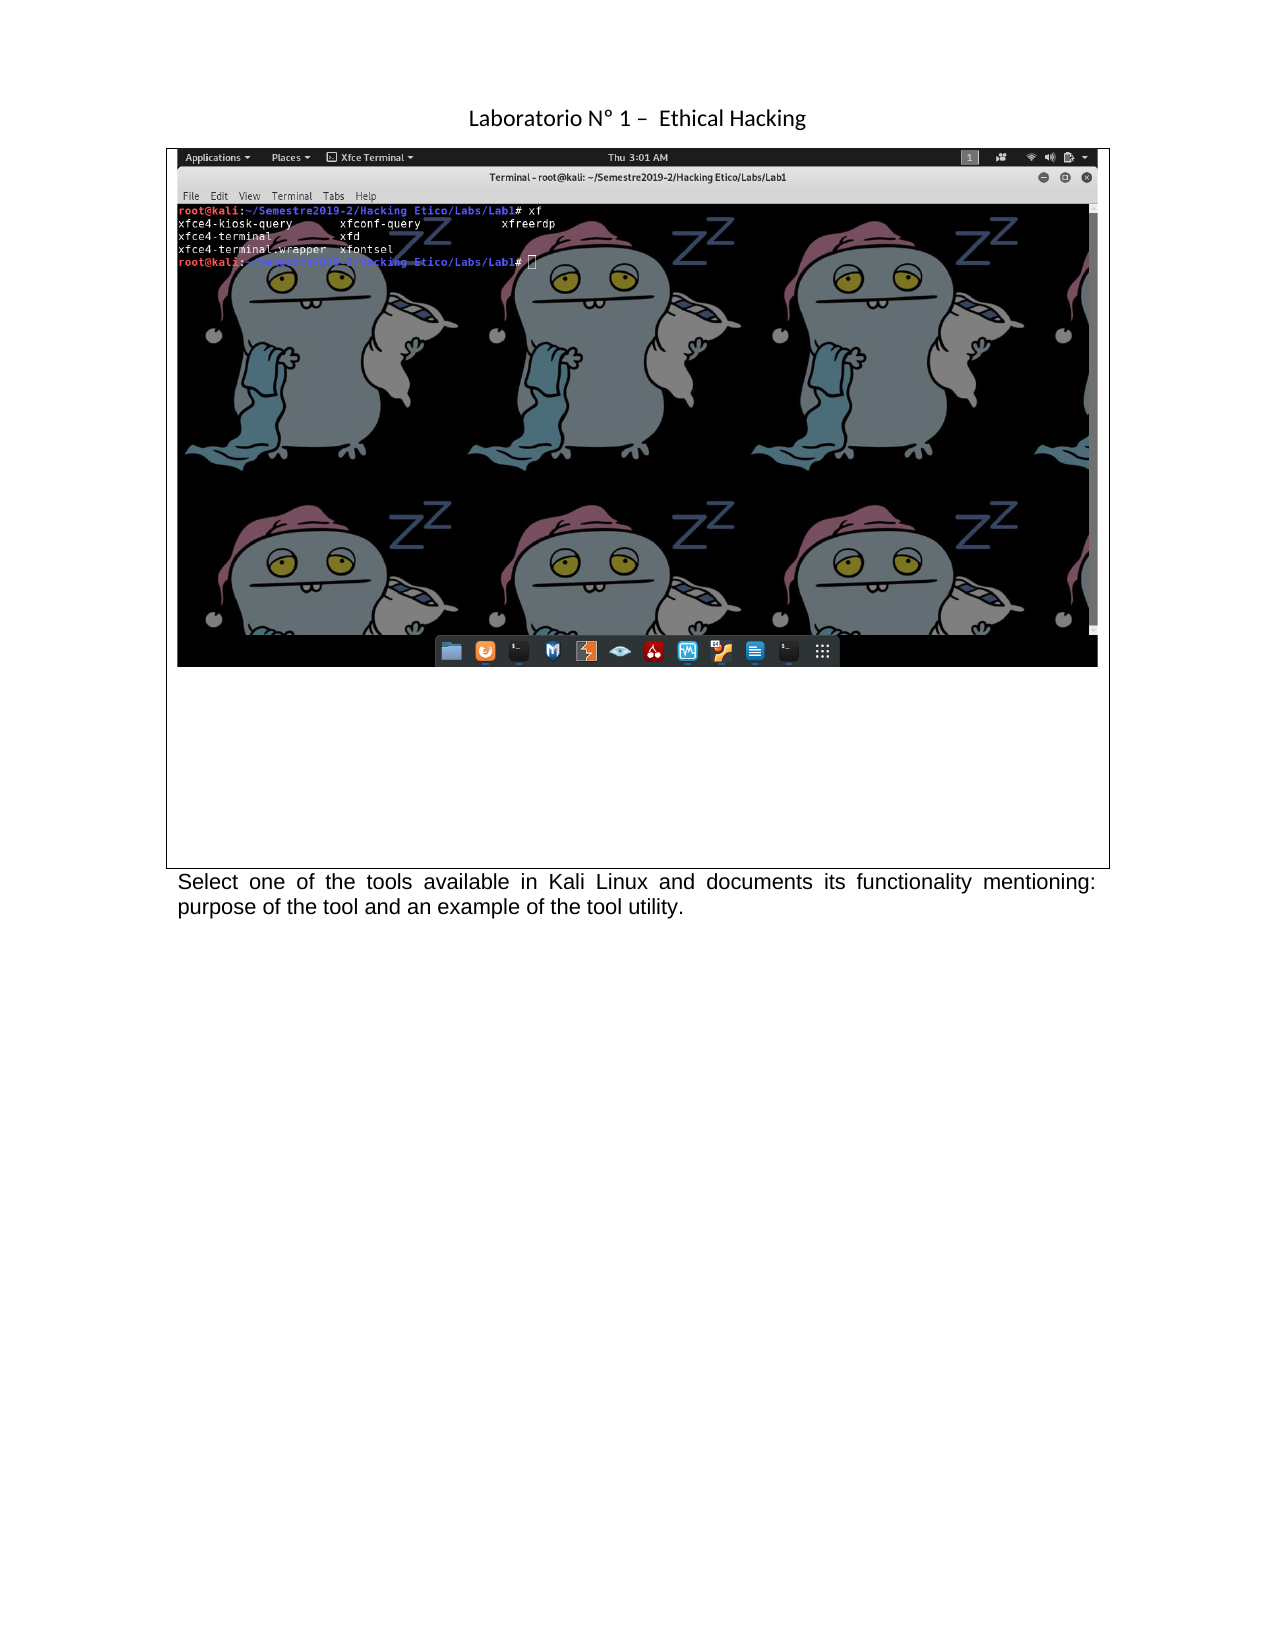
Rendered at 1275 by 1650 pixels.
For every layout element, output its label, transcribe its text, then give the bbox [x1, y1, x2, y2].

table_header [167, 149, 1109, 868]
picture [177, 148, 1098, 667]
text Select one of the tools available in Kali Linux and documents its functionality mentioning: purpose of the tool and an example of the tool utility. [177, 869, 1098, 919]
